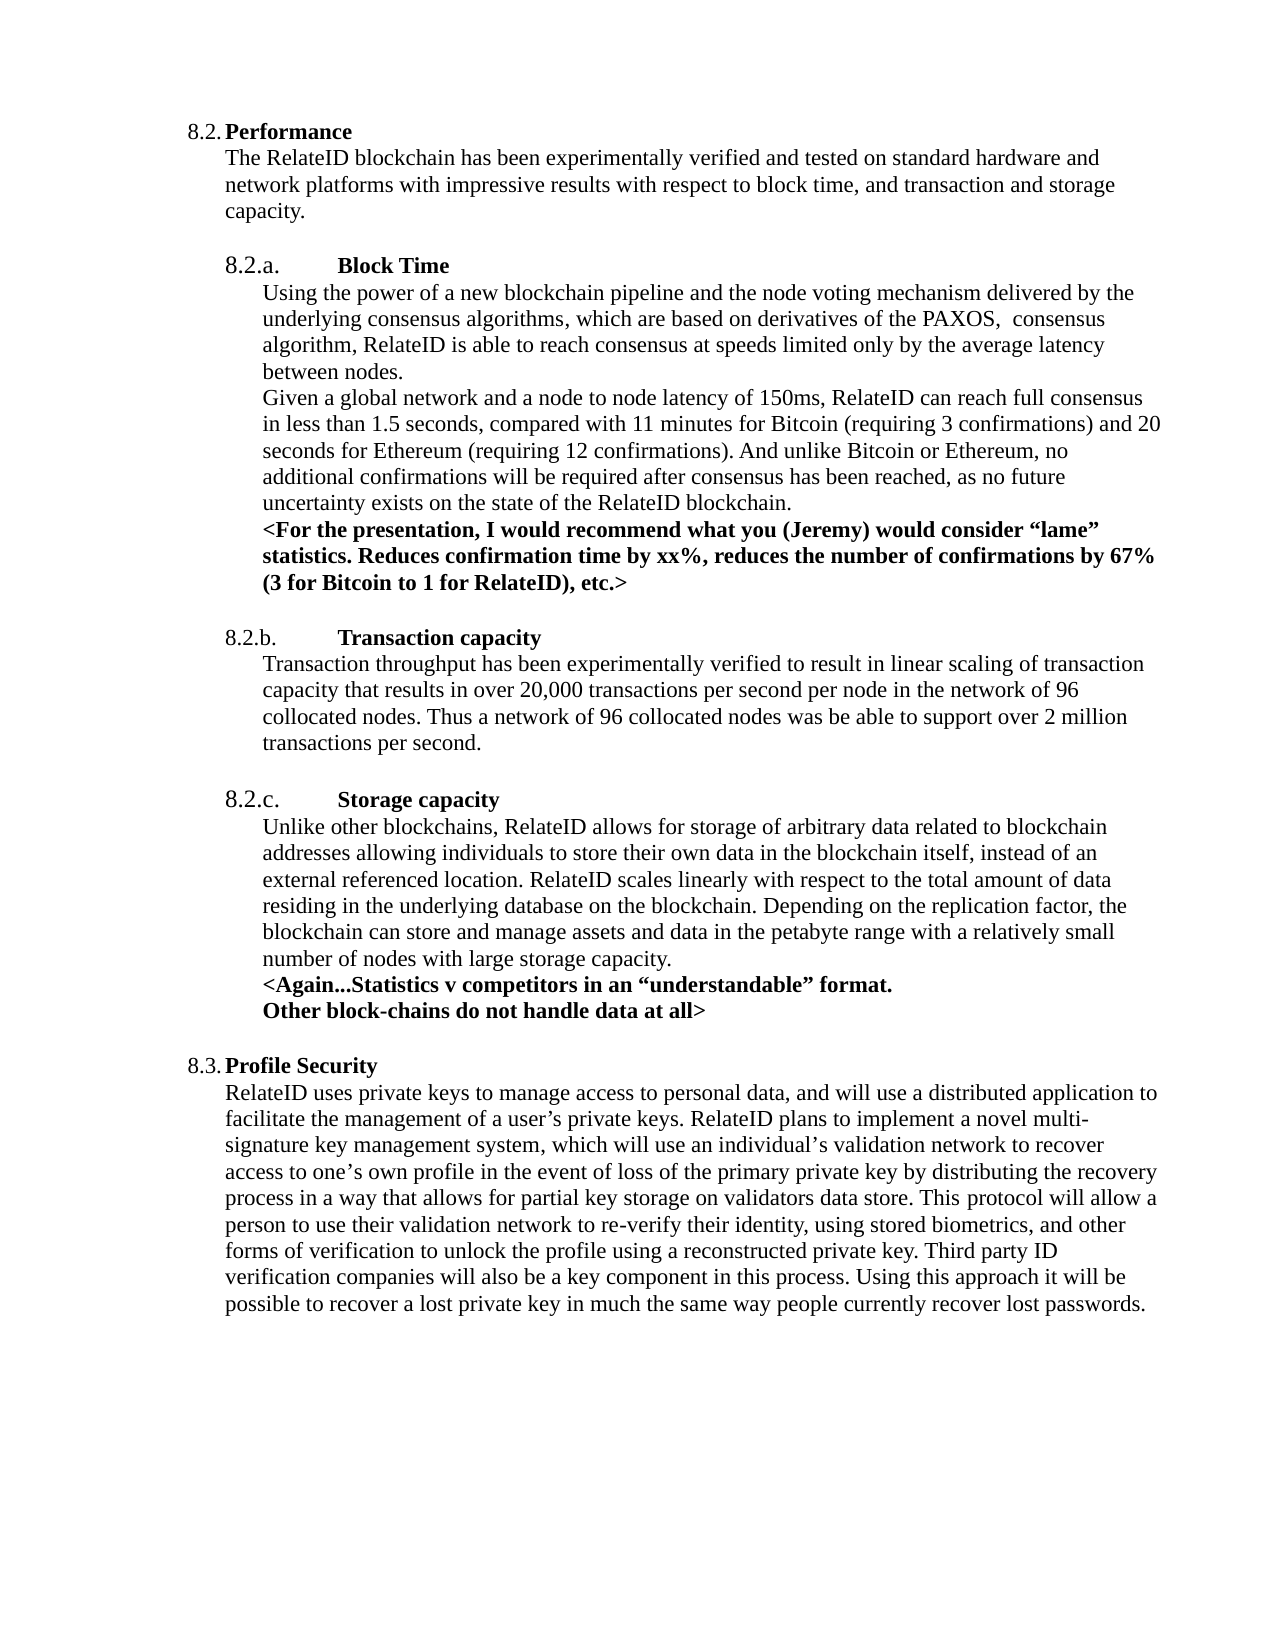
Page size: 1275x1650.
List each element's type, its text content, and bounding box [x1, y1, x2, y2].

list Profile Security RelateID uses private keys to manage access to personal data, and will use a distributed application to facilitate the management of a user’s private keys. RelateID plans to implement a novel multi-signature key management system, which will use an individual’s validation network to recover access to one’s own profile in the event of loss of the primary private key by distributing the recovery process in a way that allows for partial key storage on validators data store. This protocol will allow a person to use their validation network to re-verify their identity, using stored biometrics, and other forms of verification to unlock the profile using a reconstructed private key. Third party ID verification companies will also be a key component in this process. Using this approach it will be possible to recover a lost private key in much the same way people currently recover lost passwords. [187, 1052, 1162, 1345]
list Performance The RelateID blockchain has been experimentally verified and tested on standard hardware and network platforms with impressive results with respect to block time, and transaction and storage capacity. [187, 118, 1162, 223]
list Block Time Using the power of a new blockchain pipeline and the node voting mechanism delivered by the underlying consensus algorithms, which are based on derivatives of the PAXOS, consensus algorithm, RelateID is able to reach consensus at speeds limited only by the average latency between nodes. Given a global network and a node to node latency of 150ms, RelateID can reach full consensus in less than 1.5 seconds, compared with 11 minutes for Bitcoin (requiring 3 confirmations) and 20 seconds for Ethereum (requiring 12 confirmations). And unlike Bitcoin or Ethereum, no additional confirmations will be required after consensus has been reached, as no future uncertainty exists on the state of the RelateID blockchain. <For the presentation, I would recommend what you (Jeremy) would consider “lame” statistics. Reduces confirmation time by xx%, reduces the number of confirmations by 67% (3 for Bitcoin to 1 for RelateID), etc.> [225, 250, 1162, 624]
list Storage capacity Unlike other blockchains, RelateID allows for storage of arbitrary data related to blockchain addresses allowing individuals to store their own data in the blockchain itself, instead of an external referenced location. RelateID scales linearly with respect to the total amount of data residing in the underlying database on the blockchain. Depending on the replication factor, the blockchain can store and manage assets and data in the petabyte range with a relatively small number of nodes with large storage capacity. <Again...Statistics v competitors in an “understandable” format. Other block-chains do not handle data at all> [225, 784, 1162, 1052]
list Transaction capacity Transaction throughput has been experimentally verified to result in linear scaling of transaction capacity that results in over 20,000 transactions per second per node in the network of 96 collocated nodes. Thus a network of 96 collocated nodes was be able to support over 2 million transactions per second. [225, 624, 1162, 784]
